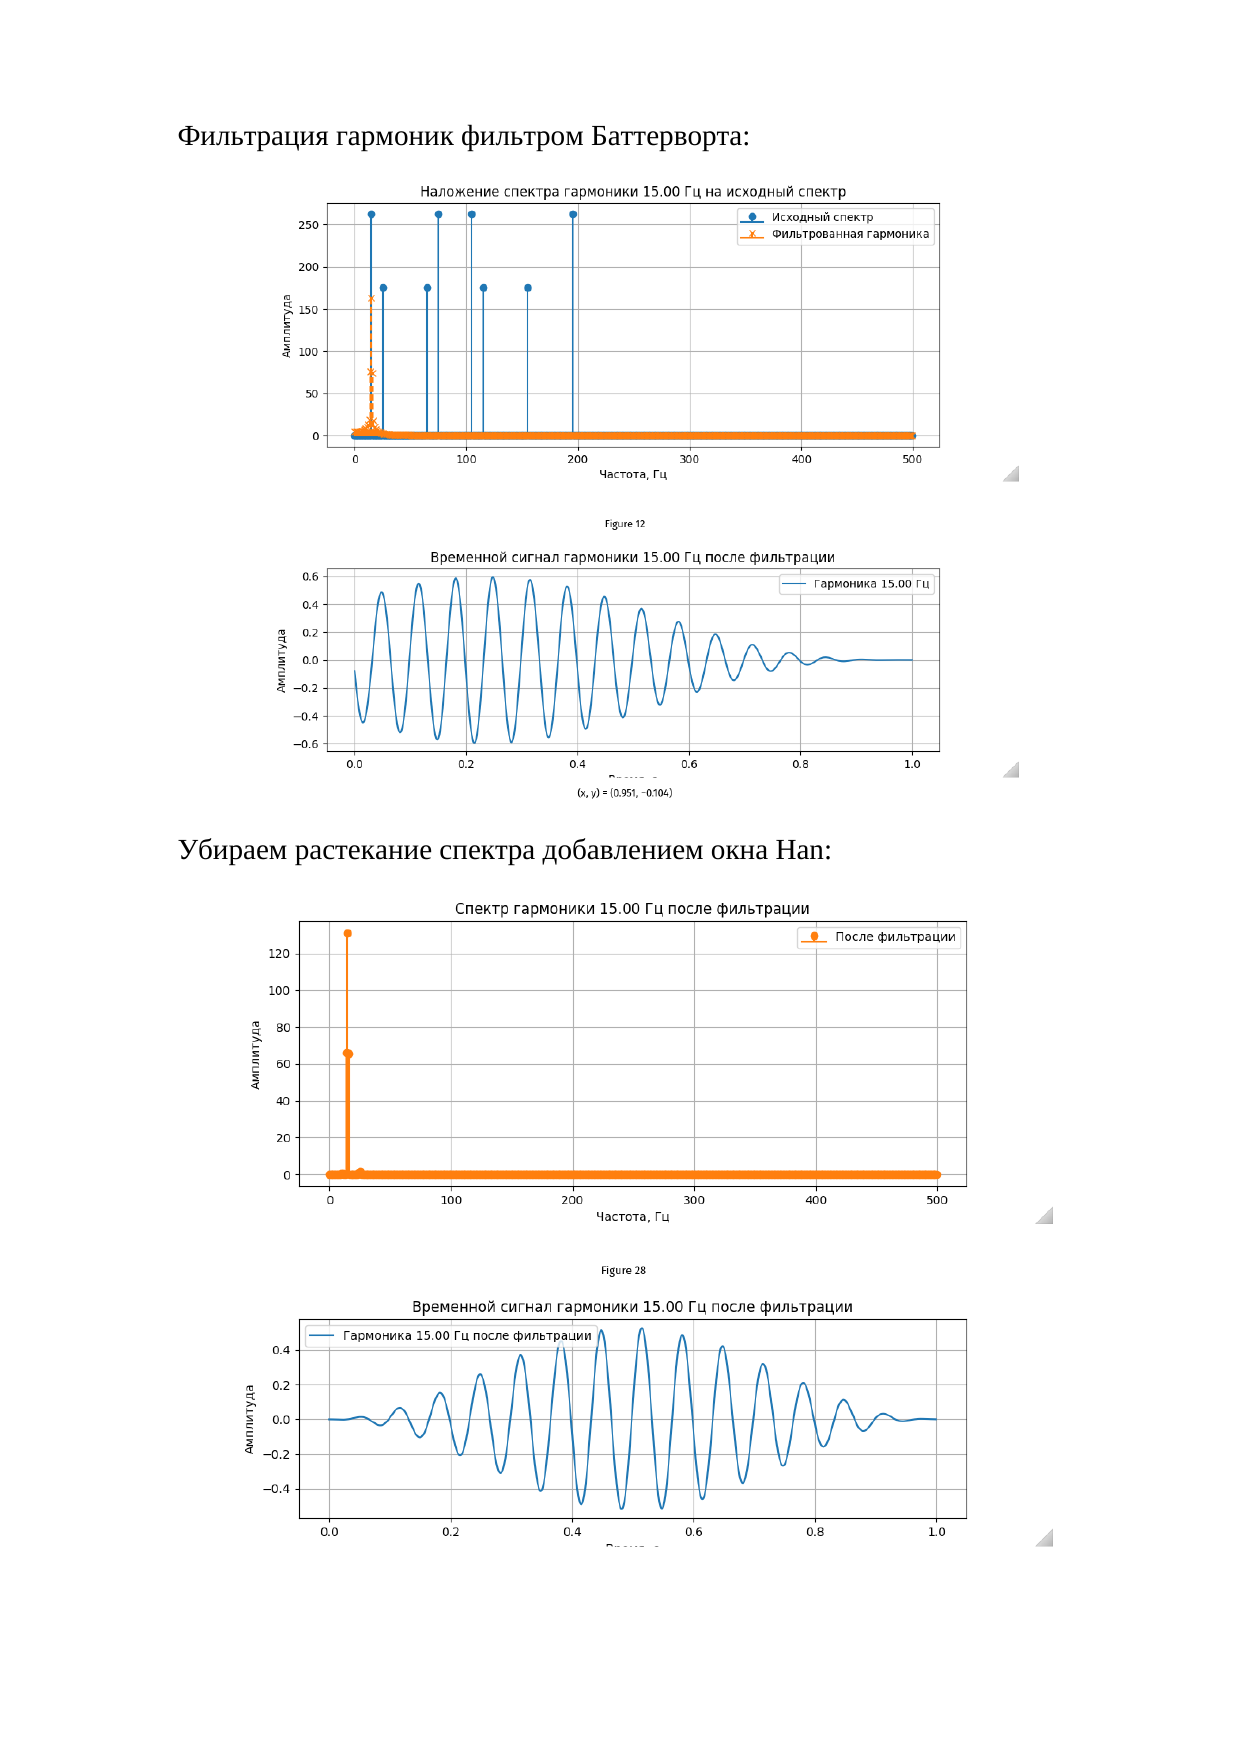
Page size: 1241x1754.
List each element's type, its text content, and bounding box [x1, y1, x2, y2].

picture [256, 170, 1038, 804]
picture [234, 880, 1060, 1559]
text Фильтрация гармоник фильтром Баттерворта: [177, 118, 1152, 152]
text Убираем растекание спектра добавлением окна Han: [177, 832, 1152, 866]
